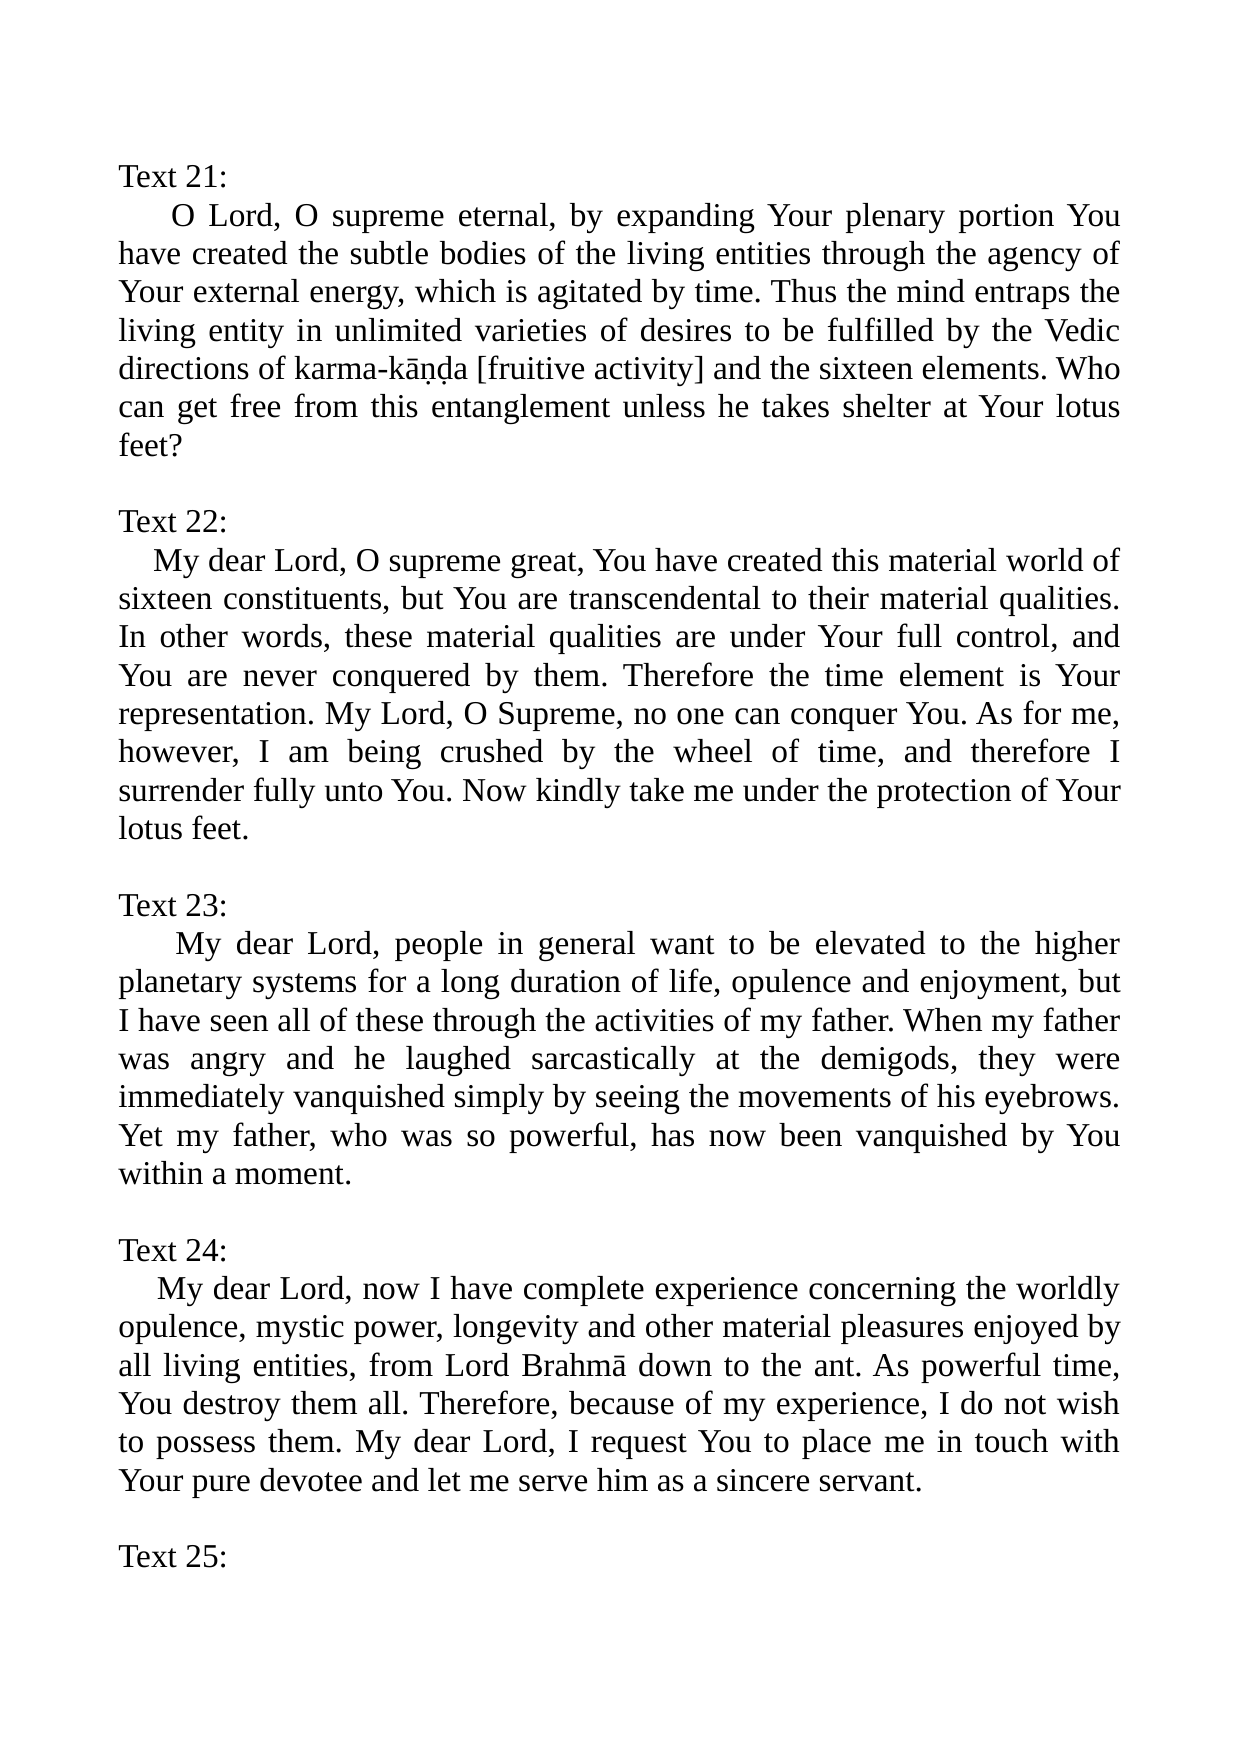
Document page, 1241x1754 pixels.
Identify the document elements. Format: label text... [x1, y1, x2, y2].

text Text 25: [118, 1536, 1122, 1575]
text Text 22: [118, 501, 1122, 540]
text Text 21: [118, 156, 1122, 195]
text My dear Lord, people in general want to be elevated to the higher planetary systems for a long duration of life, opulence and enjoyment, but I have seen all of these through the activities of my father. When my father was angry and he laughed sarcastically at the demigods, they were immediately vanquished simply by seeing the movements of his eyebrows. Yet my father, who was so powerful, has now been vanquished by You within a moment. [118, 923, 1122, 1191]
text Text 23: [118, 885, 1122, 923]
text Text 24: [118, 1230, 1122, 1268]
text O Lord, O supreme eternal, by expanding Your plenary portion You have created the subtle bodies of the living entities through the agency of Your external energy, which is agitated by time. Thus the mind entraps the living entity in unlimited varieties of desires to be fulfilled by the Vedic directions of karma-kāṇḍa [fruitive activity] and the sixteen elements. Who can get free from this entanglement unless he takes shelter at Your lotus feet? [118, 195, 1122, 463]
text My dear Lord, O supreme great, You have created this material world of sixteen constituents, but You are transcendental to their material qualities. In other words, these material qualities are under Your full control, and You are never conquered by them. Therefore the time element is Your representation. My Lord, O Supreme, no one can conquer You. As for me, however, I am being crushed by the wheel of time, and therefore I surrender fully unto You. Now kindly take me under the protection of Your lotus feet. [118, 540, 1122, 846]
text My dear Lord, now I have complete experience concerning the worldly opulence, mystic power, longevity and other material pleasures enjoyed by all living entities, from Lord Brahmā down to the ant. As powerful time, You destroy them all. Therefore, because of my experience, I do not wish to possess them. My dear Lord, I request You to place me in touch with Your pure devotee and let me serve him as a sincere servant. [118, 1268, 1122, 1498]
